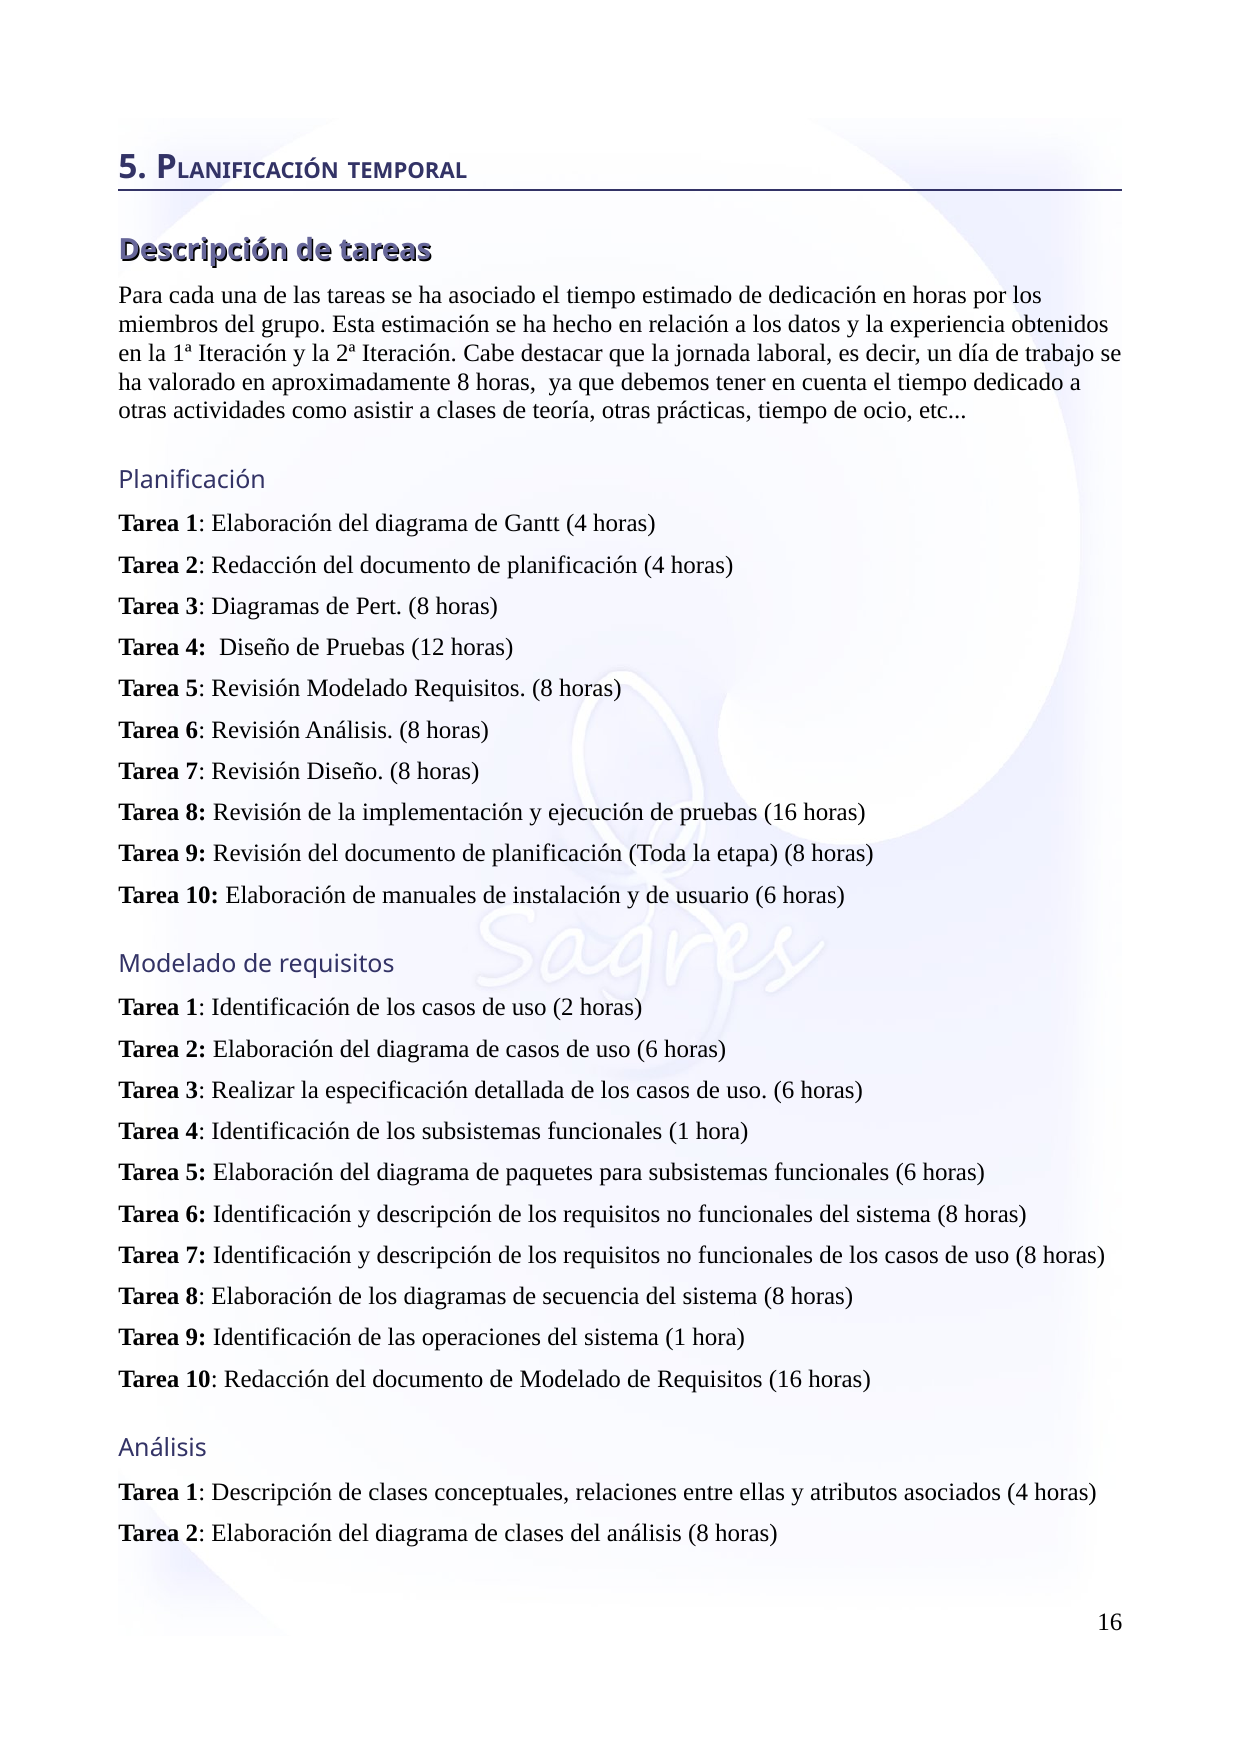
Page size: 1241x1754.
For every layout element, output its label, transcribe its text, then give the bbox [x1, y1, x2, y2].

picture [118, 702, 1122, 715]
picture [118, 867, 1122, 880]
picture [118, 1392, 1122, 1430]
picture [118, 537, 1122, 550]
picture [118, 1310, 1122, 1322]
picture [118, 1021, 1122, 1034]
text Tarea 8: Revisión de la implementación y ejecución de pruebas (16 horas) [118, 797, 1122, 826]
text Tarea 1: Descripción de clases conceptuales, relaciones entre ellas y atributos asociados (4 horas) [118, 1477, 1122, 1505]
picture [118, 1547, 1122, 1636]
picture [118, 1227, 1122, 1240]
text Tarea 6: Revisión Análisis. (8 horas) [118, 715, 1122, 743]
subtitle Planificación [118, 462, 1122, 496]
picture [118, 1269, 1122, 1281]
picture [118, 1464, 1122, 1477]
picture [118, 620, 1122, 632]
text Tarea 2: Redacción del documento de planificación (4 horas) [118, 550, 1122, 578]
picture [118, 1351, 1122, 1364]
text Tarea 2: Elaboración del diagrama de casos de uso (6 horas) [118, 1034, 1122, 1062]
picture [118, 661, 1122, 673]
text Tarea 2: Elaboración del diagrama de clases del análisis (8 horas) [118, 1518, 1122, 1547]
text Tarea 10: Redacción del documento de Modelado de Requisitos (16 horas) [118, 1364, 1122, 1392]
text Tarea 1: Elaboración del diagrama de Gantt (4 horas) [118, 508, 1122, 537]
subtitle Descripción de tareas [118, 228, 1122, 268]
text Tarea 1: Identificación de los casos de uso (2 horas) [118, 992, 1122, 1021]
picture [118, 1104, 1122, 1116]
text Tarea 5: Revisión Modelado Requisitos. (8 horas) [118, 673, 1122, 702]
text Tarea 5: Elaboración del diagrama de paquetes para subsistemas funcionales (6 horas) [118, 1157, 1122, 1186]
picture [118, 424, 1122, 462]
text Tarea 9: Identificación de las operaciones del sistema (1 hora) [118, 1322, 1122, 1351]
picture [118, 826, 1122, 838]
picture [118, 268, 1122, 281]
picture [118, 1062, 1122, 1075]
picture [118, 1186, 1122, 1199]
picture [118, 980, 1122, 992]
text Tarea 4: Identificación de los subsistemas funcionales (1 hora) [118, 1116, 1122, 1145]
picture [118, 191, 1122, 228]
picture [118, 496, 1122, 508]
subtitle Análisis [118, 1430, 1122, 1464]
subtitle 5. Planificación temporal [118, 143, 1122, 189]
picture [118, 908, 1122, 946]
text Tarea 7: Revisión Diseño. (8 horas) [118, 756, 1122, 785]
text Tarea 4: Diseño de Pruebas (12 horas) [118, 632, 1122, 661]
text Tarea 6: Identificación y descripción de los requisitos no funcionales del sistema (8 horas) [118, 1199, 1122, 1227]
picture [118, 1505, 1122, 1518]
picture [118, 743, 1122, 756]
text Tarea 9: Revisión del documento de planificación (Toda la etapa) (8 horas) [118, 838, 1122, 867]
text Tarea 8: Elaboración de los diagramas de secuencia del sistema (8 horas) [118, 1281, 1122, 1310]
picture [118, 578, 1122, 591]
picture [118, 785, 1122, 797]
text Tarea 7: Identificación y descripción de los requisitos no funcionales de los casos de uso (8 horas) [118, 1240, 1122, 1269]
text Para cada una de las tareas se ha asociado el tiempo estimado de dedicación en horas por los miembros del grupo. Esta estimación se ha hecho en relación a los datos y la experiencia obtenidos en la 1ª Iteración y la 2ª Iteración. Cabe destacar que la jornada laboral, es decir, un día de trabajo se ha valorado en aproximadamente 8 horas, ya que debemos tener en cuenta el tiempo dedicado a otras actividades como asistir a clases de teoría, otras prácticas, tiempo de ocio, etc... [118, 281, 1122, 424]
text Tarea 10: Elaboración de manuales de instalación y de usuario (6 horas) [118, 880, 1122, 908]
text Tarea 3: Realizar la especificación detallada de los casos de uso. (6 horas) [118, 1075, 1122, 1104]
subtitle Modelado de requisitos [118, 946, 1122, 980]
text Tarea 3: Diagramas de Pert. (8 horas) [118, 591, 1122, 620]
picture [118, 1145, 1122, 1157]
picture [118, 118, 1122, 143]
